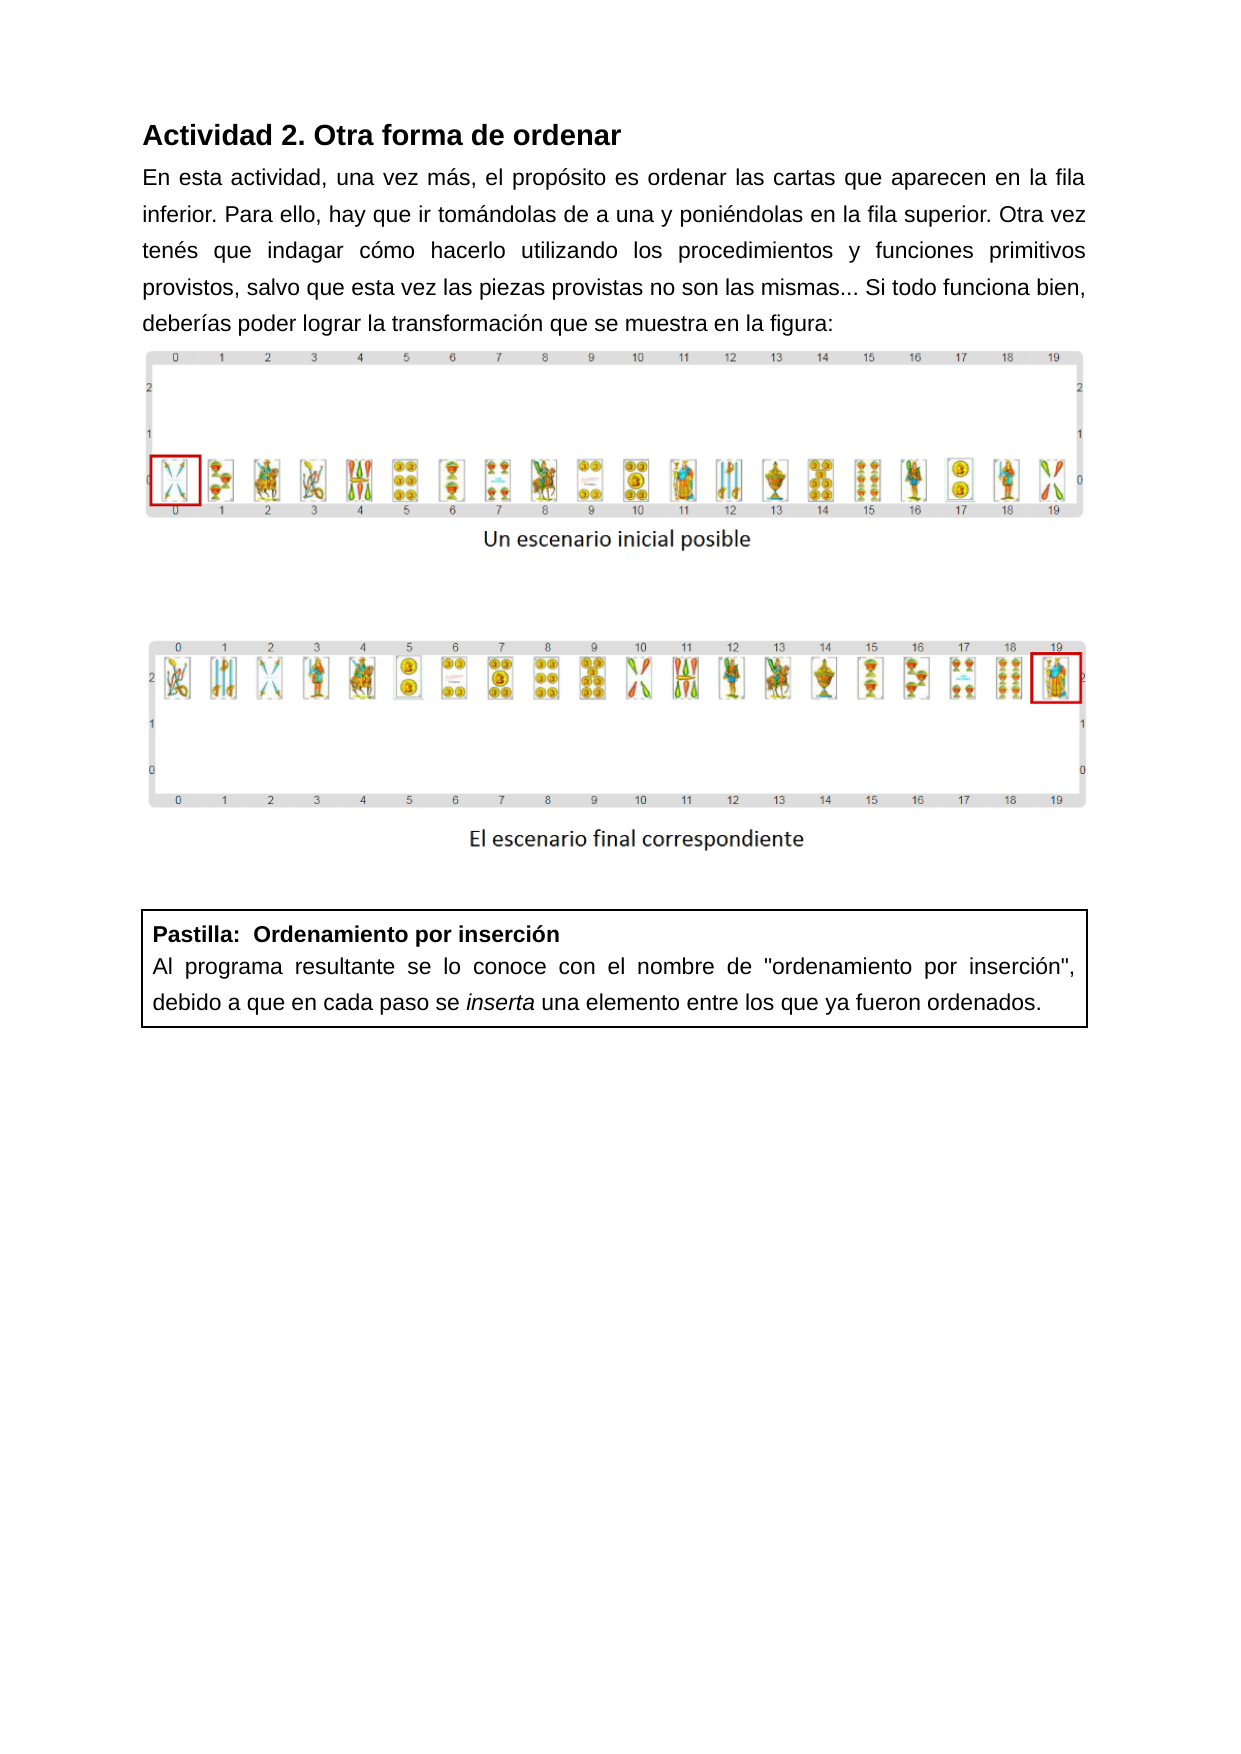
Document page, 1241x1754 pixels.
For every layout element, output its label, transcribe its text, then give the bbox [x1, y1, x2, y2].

picture [142, 346, 1087, 863]
text En esta actividad, una vez más, el propósito es ordenar las cartas que aparecen en la fila inferior. Para ello, hay que ir tomándolas de a una y poniéndolas en la fila superior. Otra vez tenés que indagar cómo hacerlo utilizando los procedimientos y funciones primitivos provistos, salvo que esta vez las piezas provistas no son las mismas... Si todo funciona bien, deberías poder lograr la transformación que se muestra en la figura: [142, 164, 1087, 336]
table_header Pastilla: Ordenamiento por inserción Al programa resultante se lo conoce con el nombre de "ordenamiento por inserción", debido a que en cada paso se inserta una elemento entre los que ya fueron ordenados. [143, 911, 1086, 1026]
text Actividad 2. Otra forma de ordenar [142, 118, 1087, 152]
